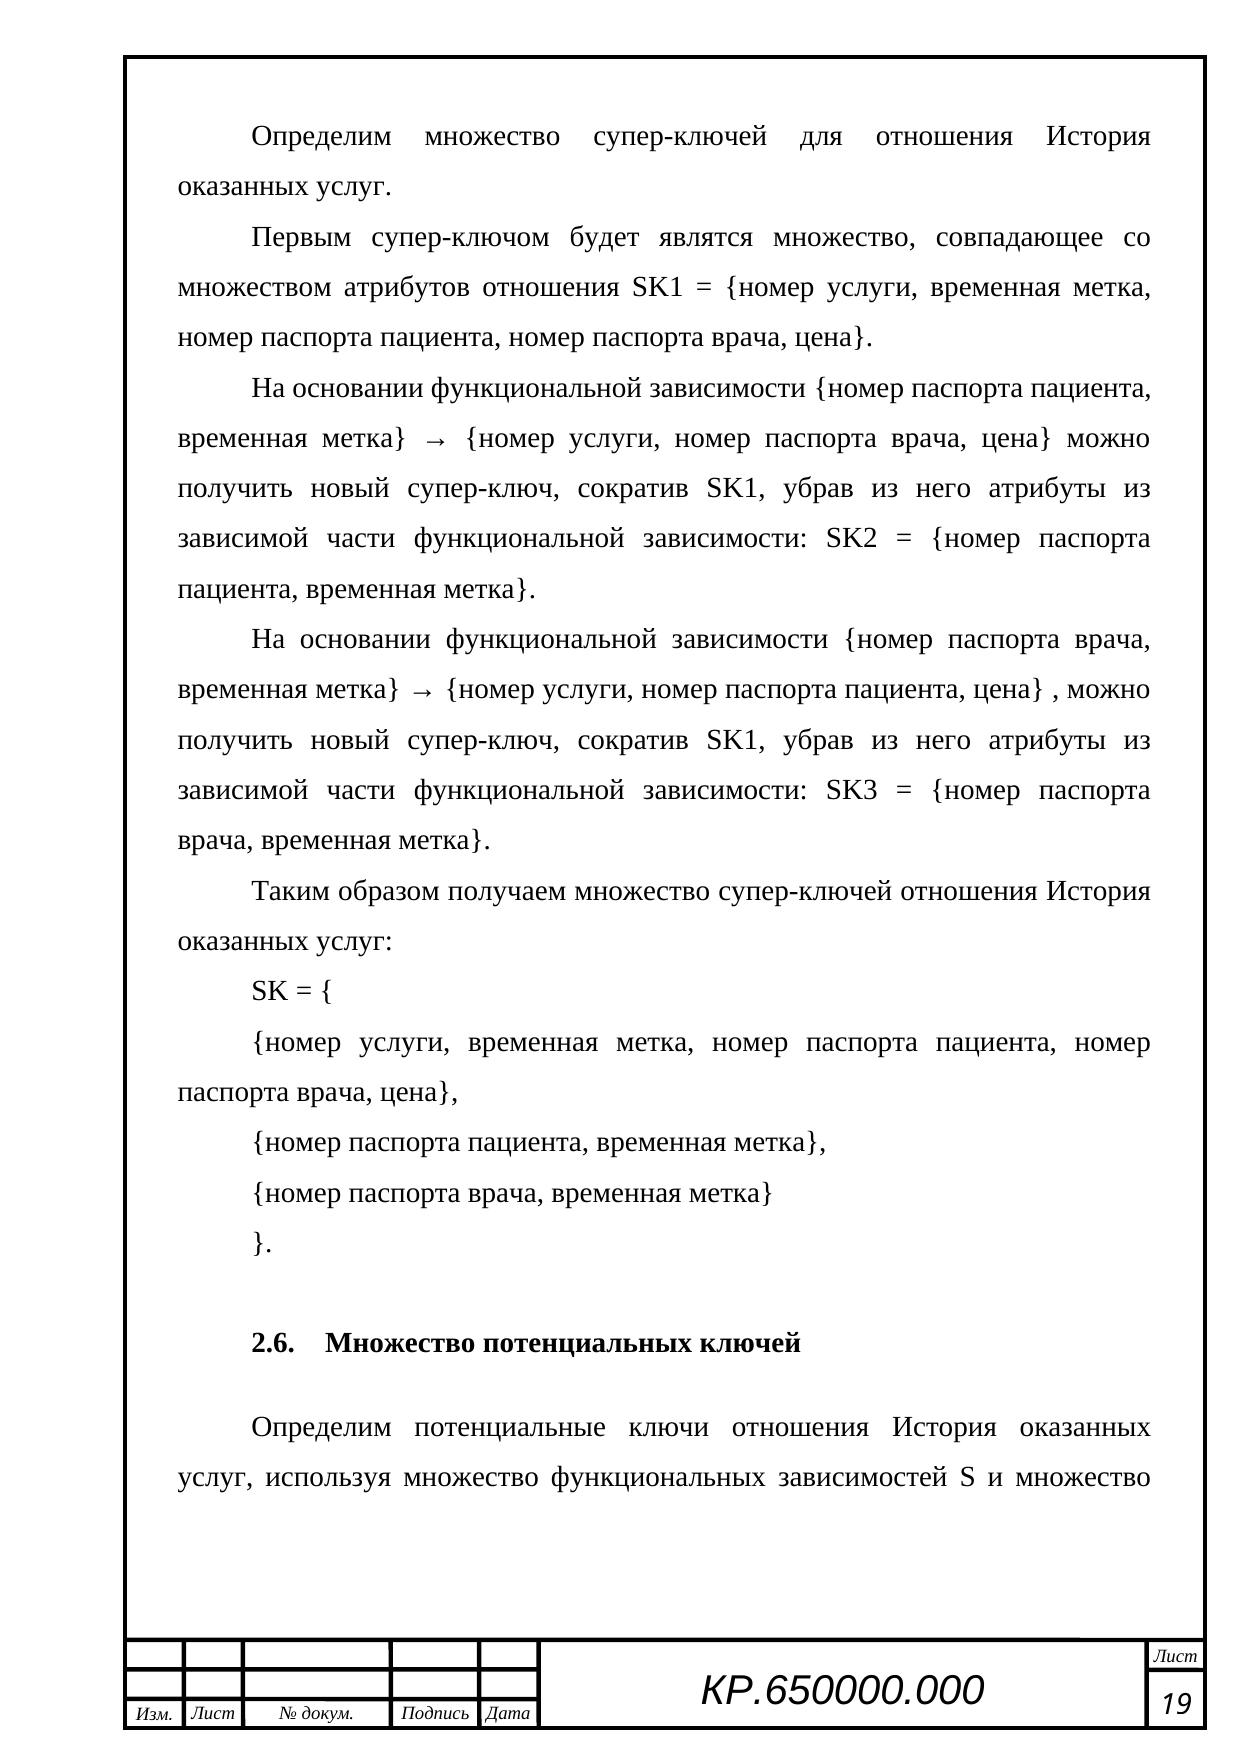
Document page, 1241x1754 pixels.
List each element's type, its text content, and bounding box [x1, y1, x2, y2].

text Первым супер-ключом будет являтся множество, совпадающее со множеством атрибутов отношения SK1 = {номер услуги, временная метка, номер паспорта пациента, номер паспорта врача, цена}. [177, 219, 1152, 353]
subtitle Множество потенциальных ключей [177, 1325, 325, 1359]
subtitle Множество потенциальных ключей [801, 1325, 1152, 1359]
text {номер паспорта врача, временная метка} [177, 1175, 1152, 1208]
text Определим потенциальные ключи отношения История оказанных услуг, используя множество функциональных зависимостей S и множество [177, 1409, 1152, 1493]
text На основании функциональной зависимости {номер паспорта врача, временная метка} → {номер услуги, номер паспорта пациента, цена} , можно получить новый супер-ключ, сократив SK1, убрав из него атрибуты из зависимой части функциональной зависимости: SK3 = {номер паспорта врача, временная метка}. [177, 621, 1152, 856]
text Определим множество супер-ключей для отношения История оказанных услуг. [177, 118, 1152, 202]
text {номер паспорта пациента, временная метка}, [177, 1124, 1152, 1158]
text }. [177, 1225, 1152, 1258]
text SK = { [177, 973, 1152, 1007]
text {номер услуги, временная метка, номер паспорта пациента, номер паспорта врача, цена}, [177, 1024, 1152, 1108]
text На основании функциональной зависимости {номер паспорта пациента, временная метка} → {номер услуги, номер паспорта врача, цена} можно получить новый супер-ключ, сократив SK1, убрав из него атрибуты из зависимой части функциональной зависимости: SK2 = {номер паспорта пациента, временная метка}. [177, 370, 1152, 604]
text Таким образом получаем множество супер-ключей отношения История оказанных услуг: [177, 873, 1152, 957]
